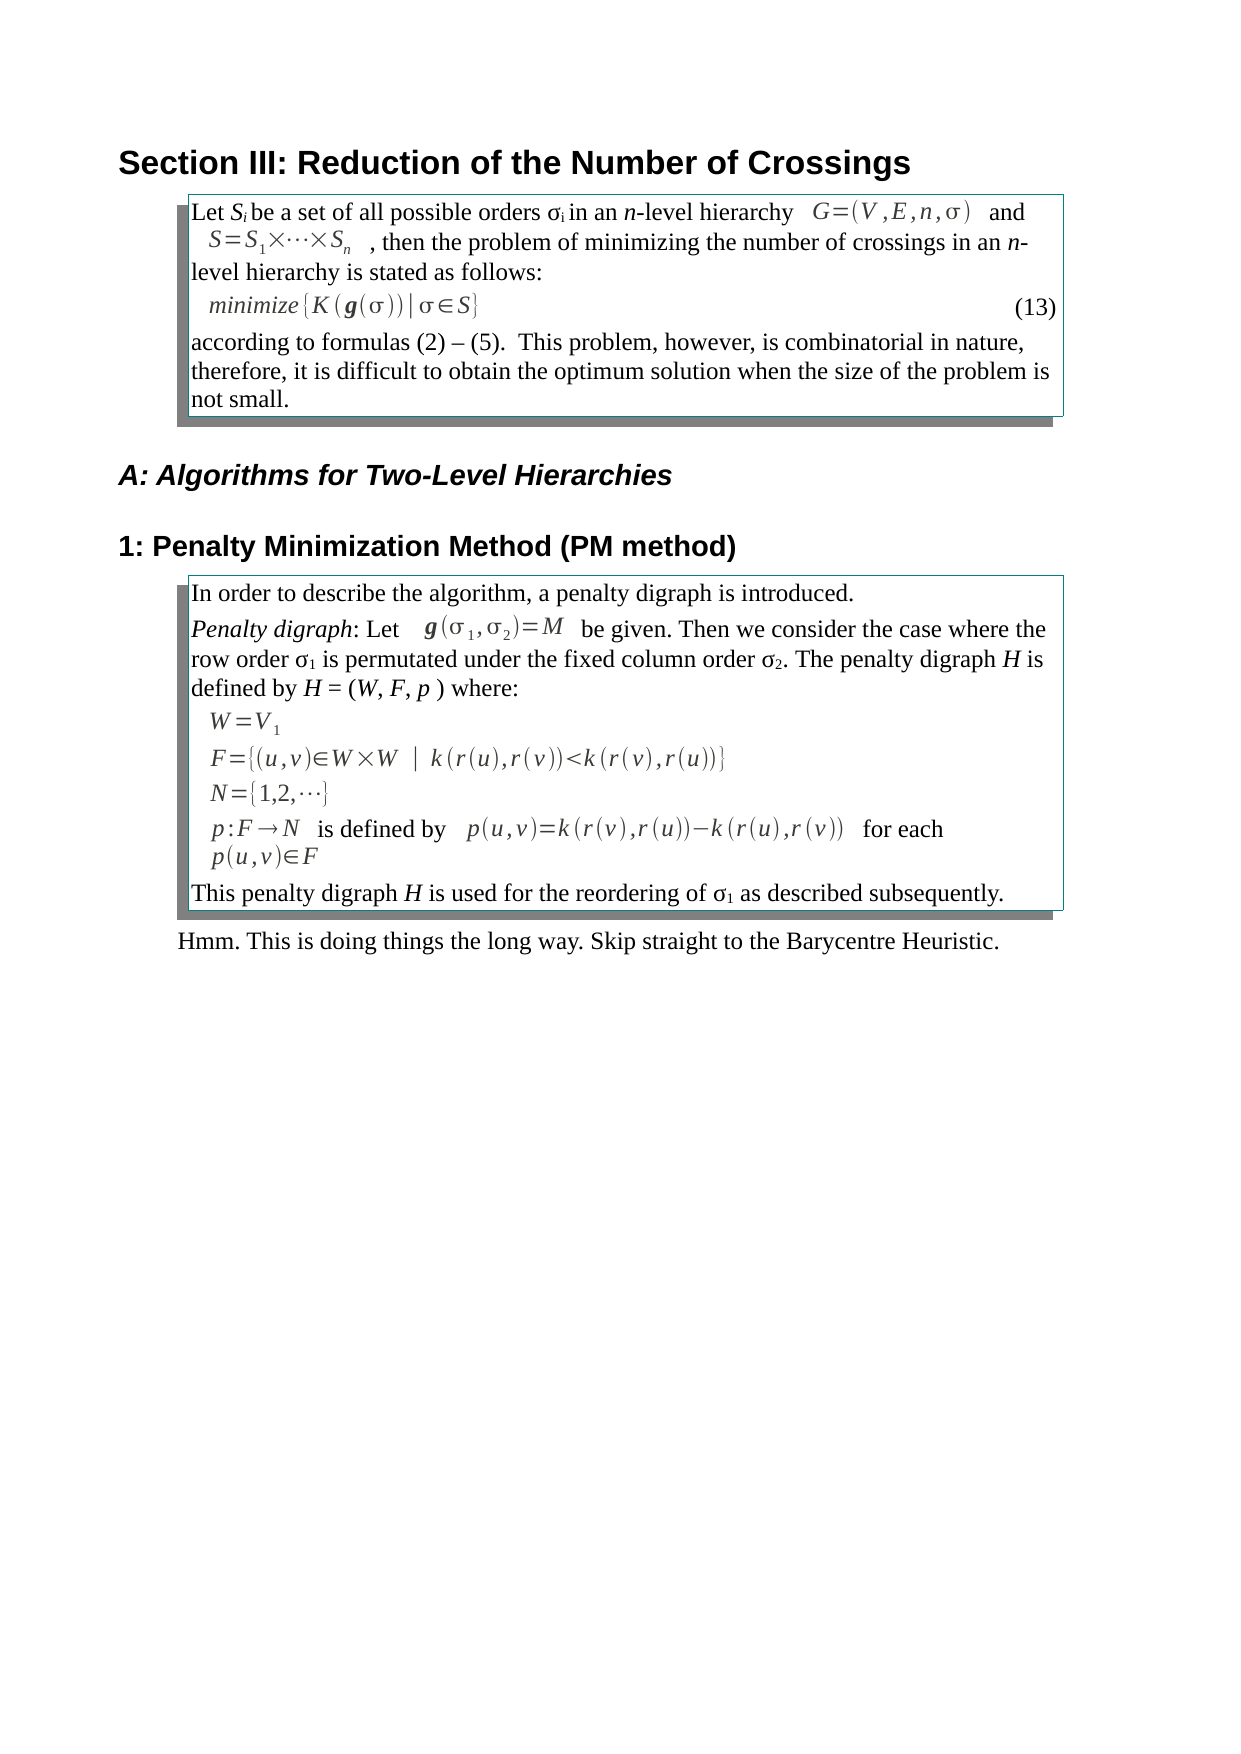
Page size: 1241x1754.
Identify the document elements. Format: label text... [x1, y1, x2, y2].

text Hmm. This is doing things the long way. Skip straight to the Barycentre Heuristic. [118, 926, 1122, 955]
text is defined byfor each [189, 811, 1063, 872]
text (13) [189, 289, 1063, 321]
text This penalty digraph H is used for the reordering of σ1 as described subsequently. [189, 875, 1063, 909]
text In order to describe the algorithm, a penalty digraph is introduced. [189, 576, 1063, 607]
subtitle Section III: Reduction of the Number of Crossings [118, 143, 1122, 182]
text Penalty digraph: Let be given. Then we consider the case where the row order σ1 is permutated under the fixed column order σ2. The penalty digraph H is defined by H = (W, F, p ) where: [189, 609, 1063, 701]
text according to formulas (2) – (5). This problem, however, is combinatorial in nature, therefore, it is difficult to obtain the optimum solution when the size of the problem is not small. [189, 324, 1063, 416]
subtitle A: Algorithms for Two-Level Hierarchies [118, 458, 1122, 491]
subtitle 1: Penalty Minimization Method (PM method) [118, 529, 1122, 562]
text Let Si be a set of all possible orders σi in an n-level hierarchyand , then the problem of minimizing the number of crossings in an n-level hierarchy is stated as follows: [189, 195, 1063, 286]
